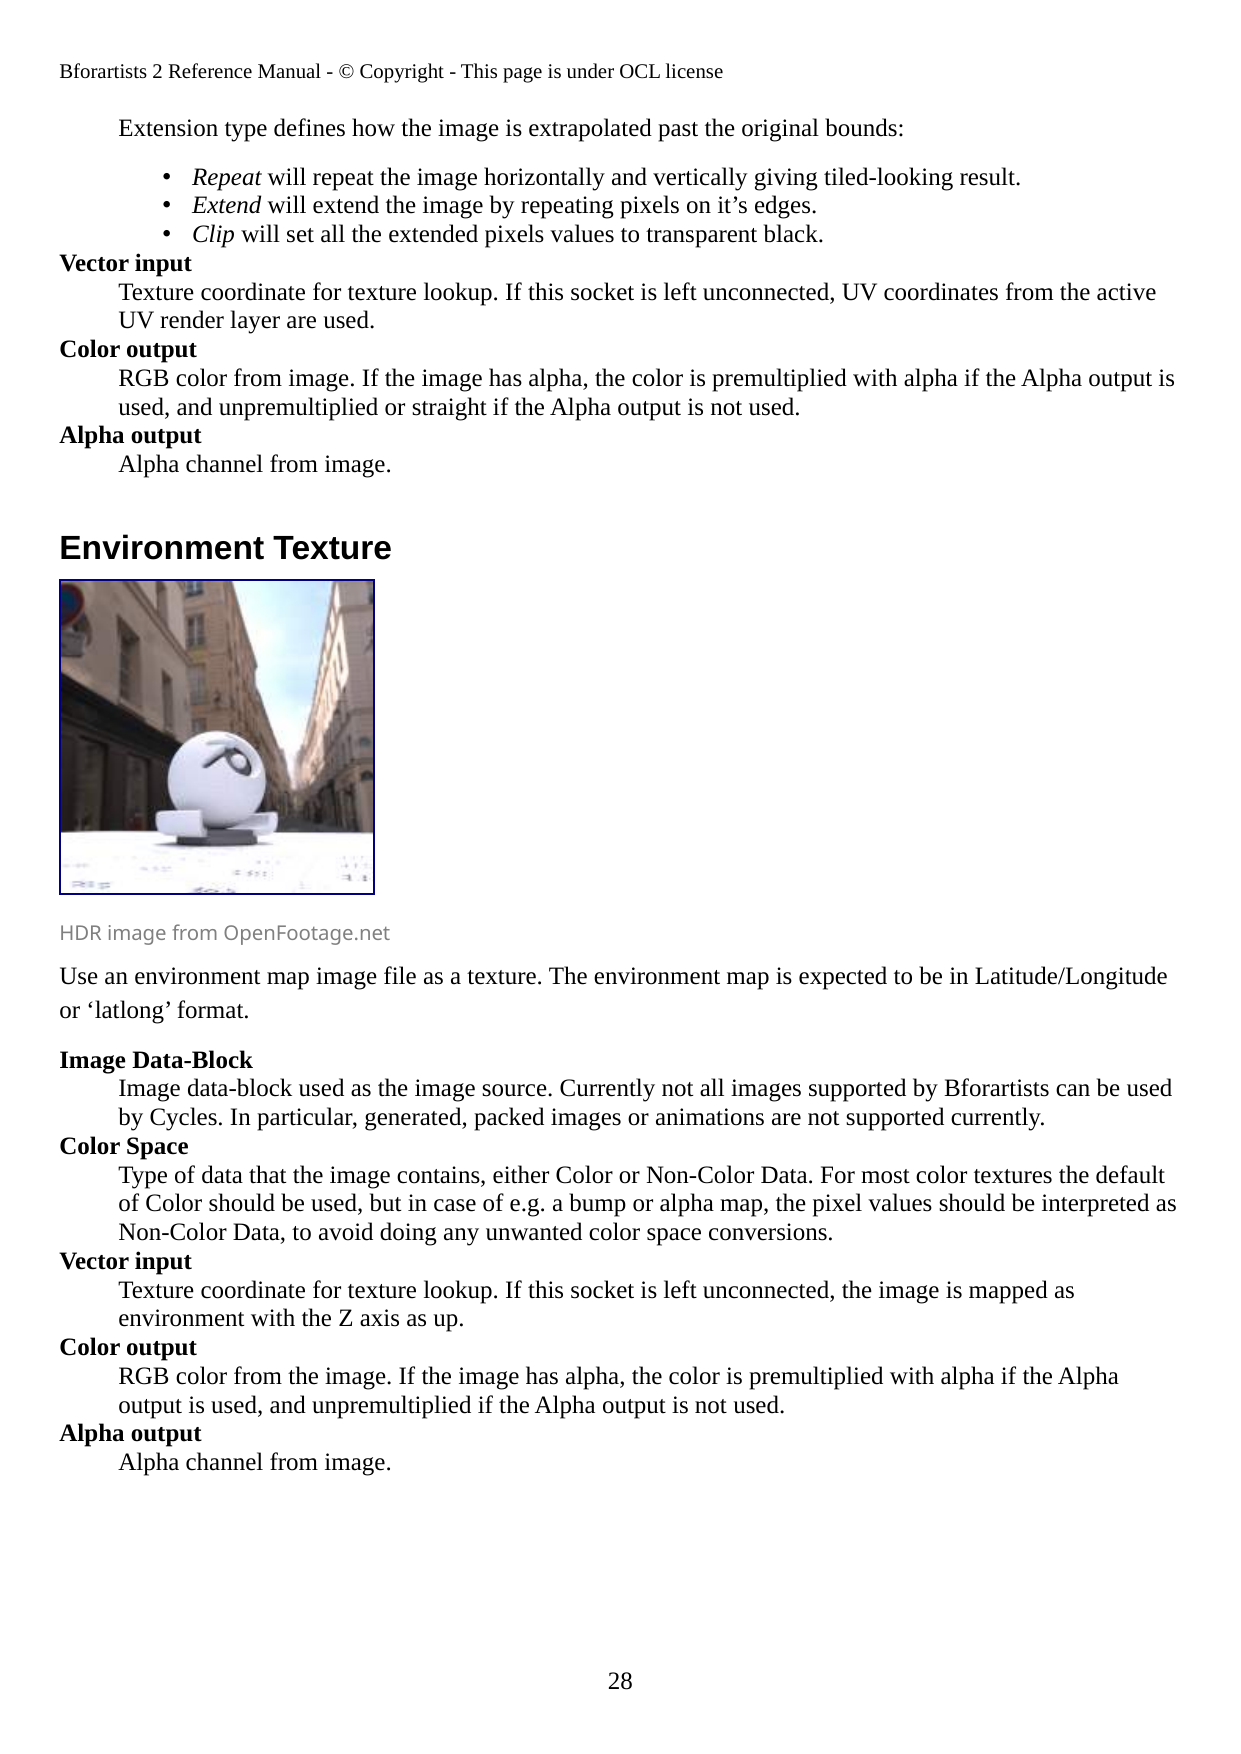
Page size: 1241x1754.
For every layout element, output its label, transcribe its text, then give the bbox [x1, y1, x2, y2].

text Extension type defines how the image is extrapolated past the original bounds: [118, 113, 1181, 141]
subtitle Image Data-Block [59, 1045, 1181, 1073]
list Image data-block used as the image source. Currently not all images supported by Bforartists can be used by Cycles. In particular, generated, packed images or animations are not supported currently. [118, 1073, 1181, 1131]
text Use an environment map image file as a texture. The environment map is expected to be in Latitude/Longitude or ‘latlong’ format. [59, 961, 1181, 1024]
subtitle Alpha output [59, 420, 1181, 449]
subtitle Alpha output [59, 1418, 1181, 1447]
subtitle Environment Texture [59, 528, 1181, 567]
subtitle Vector input [59, 248, 1181, 277]
subtitle Color output [59, 334, 1181, 363]
text HDR image from OpenFootage.net [59, 915, 1181, 947]
list Alpha channel from image. [118, 449, 1181, 478]
list Clip will set all the extended pixels values to transparent black. [162, 219, 1181, 248]
subtitle Vector input [59, 1246, 1181, 1275]
list Texture coordinate for texture lookup. If this socket is left unconnected, the image is mapped as environment with the Z axis as up. [118, 1275, 1181, 1332]
list Texture coordinate for texture lookup. If this socket is left unconnected, UV coordinates from the active UV render layer are used. [118, 277, 1181, 334]
list Repeat will repeat the image horizontally and vertically giving tiled-looking result. [162, 162, 1181, 190]
list RGB color from the image. If the image has alpha, the color is premultiplied with alpha if the Alpha output is used, and unpremultiplied if the Alpha output is not used. [118, 1361, 1181, 1418]
subtitle Color output [59, 1332, 1181, 1361]
list RGB color from image. If the image has alpha, the color is premultiplied with alpha if the Alpha output is used, and unpremultiplied or straight if the Alpha output is not used. [118, 363, 1181, 420]
picture [61, 581, 373, 893]
subtitle Color Space [59, 1131, 1181, 1160]
list Extend will extend the image by repeating pixels on it’s edges. [162, 190, 1181, 219]
list Type of data that the image contains, either Color or Non-Color Data. For most color textures the default of Color should be used, but in case of e.g. a bump or alpha map, the pixel values should be interpreted as Non-Color Data, to avoid doing any unwanted color space conversions. [118, 1160, 1181, 1246]
list Alpha channel from image. [118, 1447, 1181, 1476]
